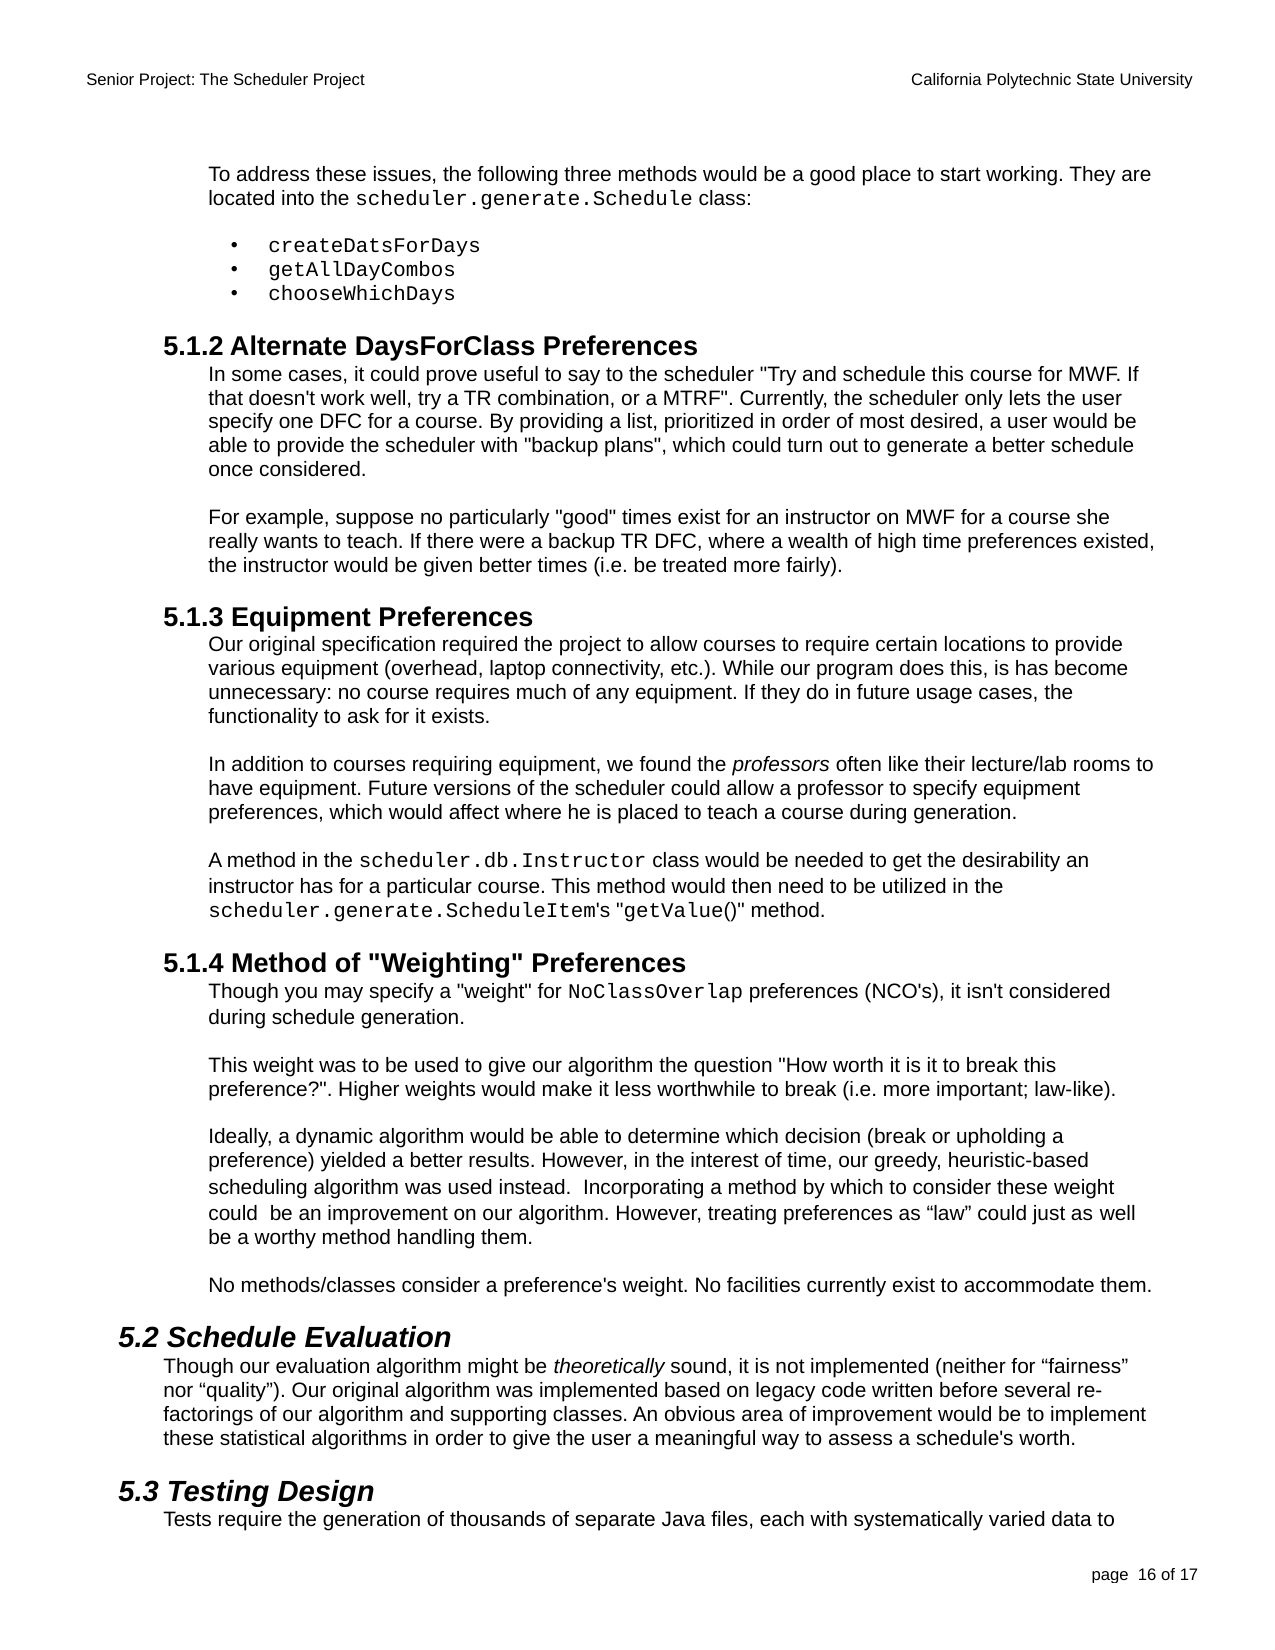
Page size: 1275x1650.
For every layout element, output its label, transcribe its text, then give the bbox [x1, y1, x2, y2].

text To address these issues, the following three methods would be a good place to start working. They are located into the scheduler.generate.Schedule class: [208, 161, 1157, 211]
list getAllDayCombos [231, 259, 1157, 282]
text Though you may specify a "weight" for NoClassOverlap preferences (NCO's), it isn't considered during schedule generation. [208, 979, 1157, 1028]
list createDatsForDays [231, 235, 1157, 259]
text Our original specification required the project to allow courses to require certain locations to provide various equipment (overhead, laptop connectivity, etc.). While our program does this, is has become unnecessary: no course requires much of any equipment. If they do in future usage cases, the functionality to ask for it exists. [208, 632, 1157, 728]
text In addition to courses requiring equipment, we found the professors often like their lecture/lab rooms to have equipment. Future versions of the scheduler could allow a professor to specify equipment preferences, which would affect where he is placed to teach a course during generation. [208, 752, 1157, 824]
list chooseWhichDays [231, 282, 1157, 306]
text Ideally, a dynamic algorithm would be able to determine which decision (break or upholding a preference) yielded a better results. However, in the interest of time, our greedy, heuristic-based scheduling algorithm was used instead. Incorporating a method by which to consider these weight could be an improvement on our algorithm. However, treating preferences as “law” could just as well be a worthy method handling them. [208, 1124, 1157, 1248]
text Tests require the generation of thousands of separate Java files, each with systematically varied data to [163, 1507, 1157, 1531]
subtitle 5.1.3 Equipment Preferences [163, 601, 1157, 632]
subtitle 5.3 Testing Design [118, 1474, 1157, 1507]
subtitle 5.1.2 Alternate DaysForClass Preferences [163, 330, 1157, 361]
text Though our evaluation algorithm might be theoretically sound, it is not implemented (neither for “fairness” nor “quality”). Our original algorithm was implemented based on legacy code written before several re-factorings of our algorithm and supporting classes. An obvious area of improvement would be to implement these statistical algorithms in order to give the user a meaningful way to assess a schedule's worth. [163, 1354, 1157, 1450]
text A method in the scheduler.db.Instructor class would be needed to get the desirability an instructor has for a particular course. This method would then need to be utilized in the scheduler.generate.ScheduleItem's "getValue()" method. [208, 848, 1157, 923]
subtitle 5.2 Schedule Evaluation [118, 1320, 1157, 1354]
text In some cases, it could prove useful to say to the scheduler "Try and schedule this course for MWF. If that doesn't work well, try a TR combination, or a MTRF". Currently, the scheduler only lets the user specify one DFC for a course. By providing a list, prioritized in order of most desired, a user would be able to provide the scheduler with "backup plans", which could turn out to generate a better schedule once considered. [208, 361, 1157, 481]
text For example, suppose no particularly "good" times exist for an instructor on MWF for a course she really wants to teach. If there were a backup TR DFC, where a wealth of high time preferences existed, the instructor would be given better times (i.e. be treated more fairly). [208, 505, 1157, 577]
text No methods/classes consider a preference's weight. No facilities currently exist to accommodate them. [208, 1272, 1157, 1296]
subtitle 5.1.4 Method of "Weighting" Preferences [163, 947, 1157, 979]
text This weight was to be used to give our algorithm the question "How worth it is it to break this preference?". Higher weights would make it less worthwhile to break (i.e. more important; law-like). [208, 1052, 1157, 1100]
